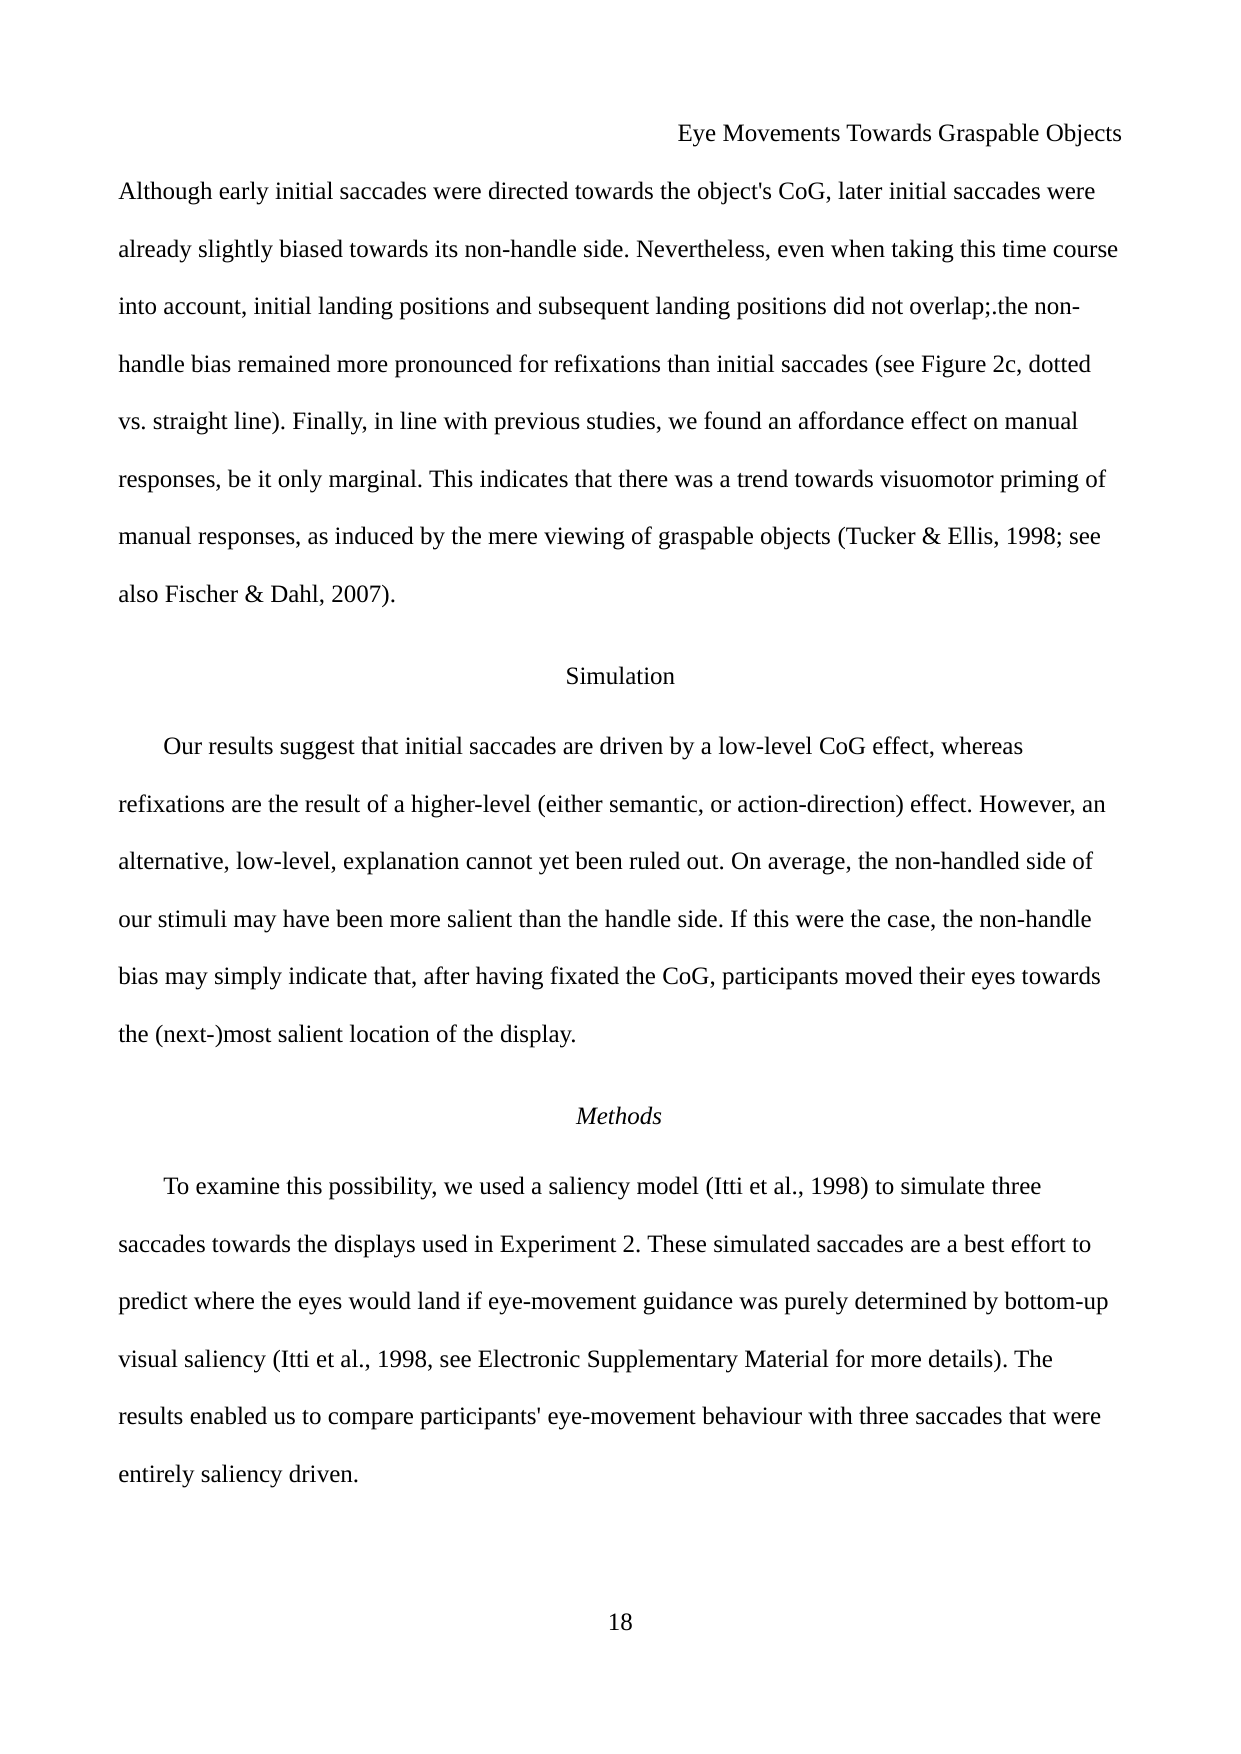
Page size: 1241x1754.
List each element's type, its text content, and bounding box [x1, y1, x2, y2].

text Our results suggest that initial saccades are driven by a low-level CoG effect, whereas refixations are the result of a higher-level (either semantic, or action-direction) effect. However, an alternative, low-level, explanation cannot yet been ruled out. On average, the non-handled side of our stimuli may have been more salient than the handle side. If this were the case, the non-handle bias may simply indicate that, after having fixated the CoG, participants moved their eyes towards the (next-)most salient location of the display. [118, 731, 1122, 1048]
subtitle Methods [118, 1101, 1122, 1130]
subtitle Simulation [118, 661, 1122, 690]
text To examine this possibility, we used a saliency model (Itti et al., 1998) to simulate three saccades towards the displays used in Experiment 2. These simulated saccades are a best effort to predict where the eyes would land if eye-movement guidance was purely determined by bottom-up visual saliency (Itti et al., 1998, see Electronic Supplementary Material for more details). The results enabled us to compare participants' eye-movement behaviour with three saccades that were entirely saliency driven. [118, 1171, 1122, 1488]
text Although early initial saccades were directed towards the object's CoG, later initial saccades were already slightly biased towards its non-handle side. Nevertheless, even when taking this time course into account, initial landing positions and subsequent landing positions did not overlap;.the non-handle bias remained more pronounced for refixations than initial saccades (see Figure 2c, dotted vs. straight line). Finally, in line with previous studies, we found an affordance effect on manual responses, be it only marginal. This indicates that there was a trend towards visuomotor priming of manual responses, as induced by the mere viewing of graspable objects (Tucker & Ellis, 1998; see also Fischer & Dahl, 2007). [118, 176, 1122, 608]
